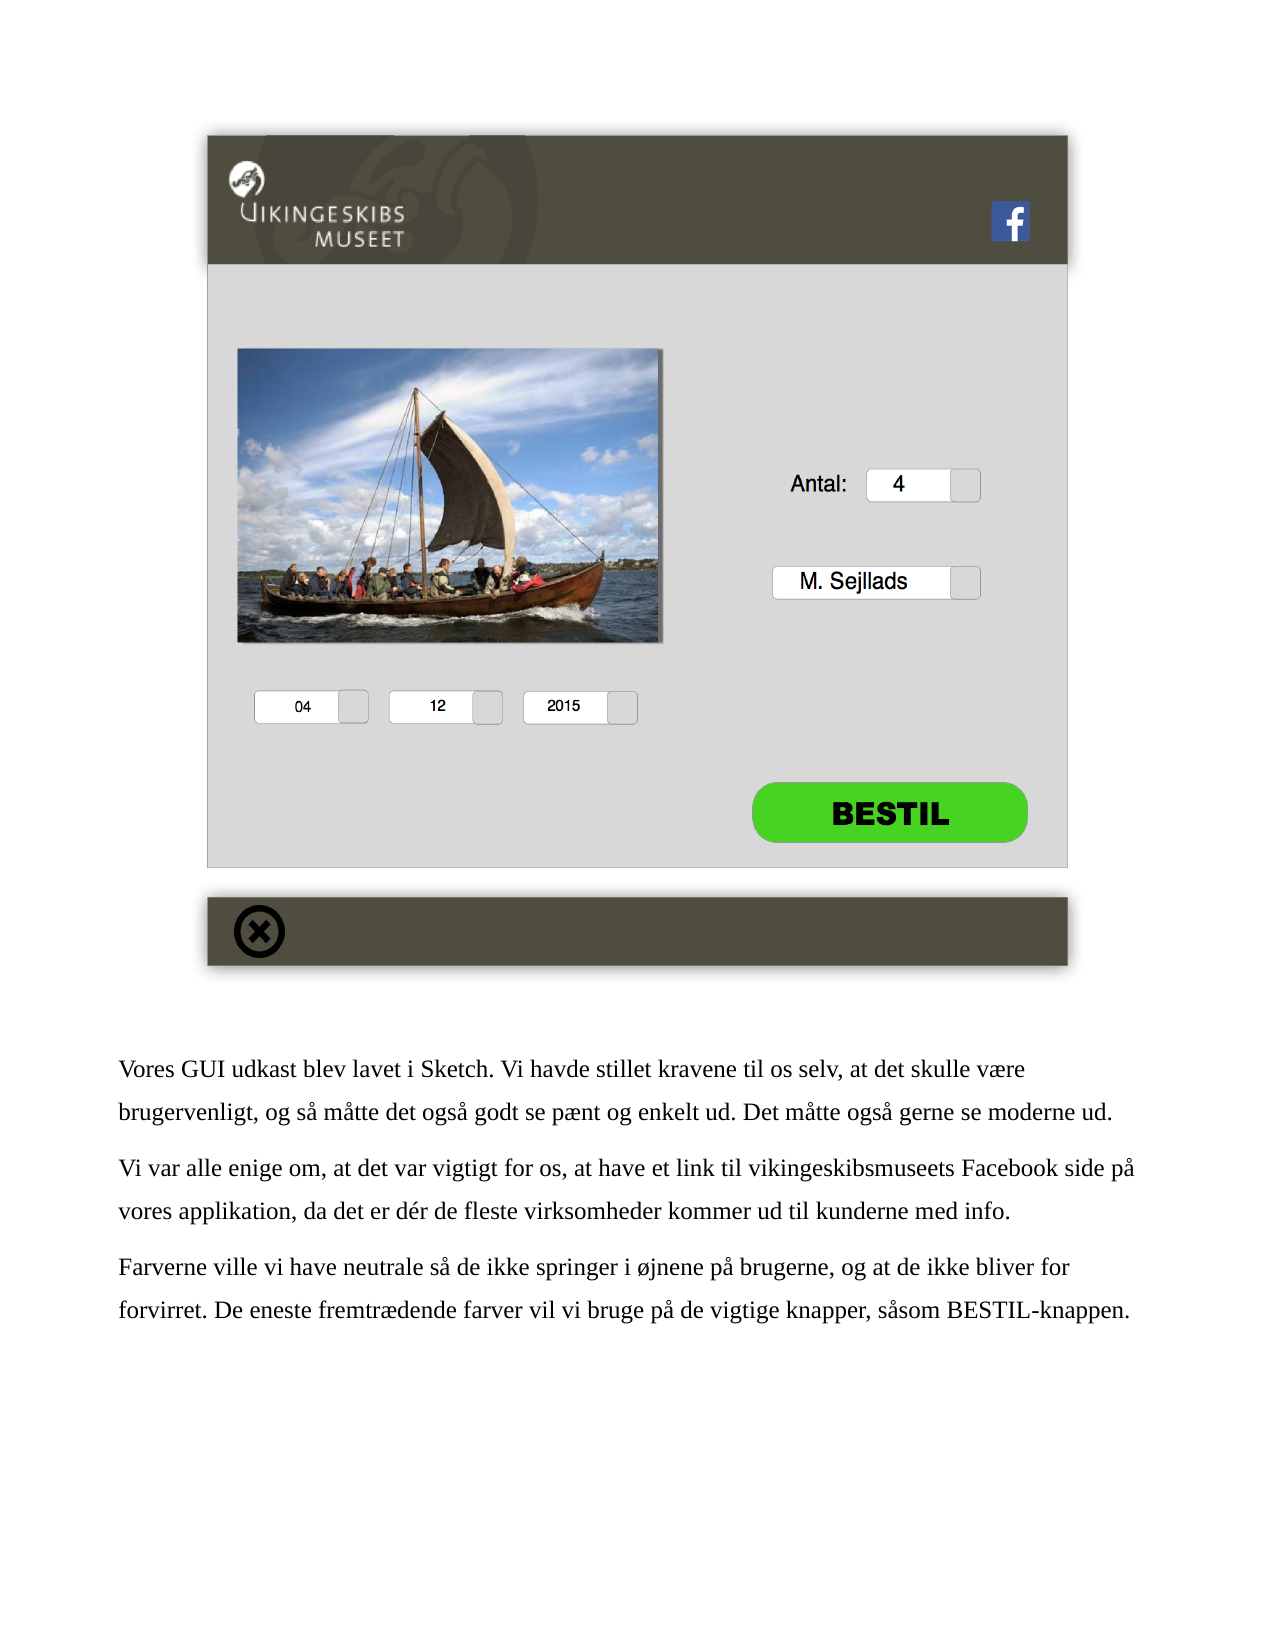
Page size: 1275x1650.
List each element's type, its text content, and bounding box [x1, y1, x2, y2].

text Vores GUI udkast blev lavet i Sketch. Vi havde stillet kravene til os selv, at det skulle være brugervenligt, og så måtte det også godt se pænt og enkelt ud. Det måtte også gerne se moderne ud. [118, 1054, 1157, 1126]
text Vi var alle enige om, at det var vigtigt for os, at have et link til vikingeskibsmuseets Facebook side på vores applikation, da det er dér de fleste virksomheder kommer ud til kunderne med info. [118, 1153, 1157, 1225]
text Farverne ville vi have neutrale så de ikke springer i øjnene på brugerne, og at de ikke bliver for forvirret. De eneste fremtrædende farver vil vi bruge på de vigtige knapper, såsom BESTIL-knappen. [118, 1252, 1157, 1324]
picture [190, 118, 1085, 985]
